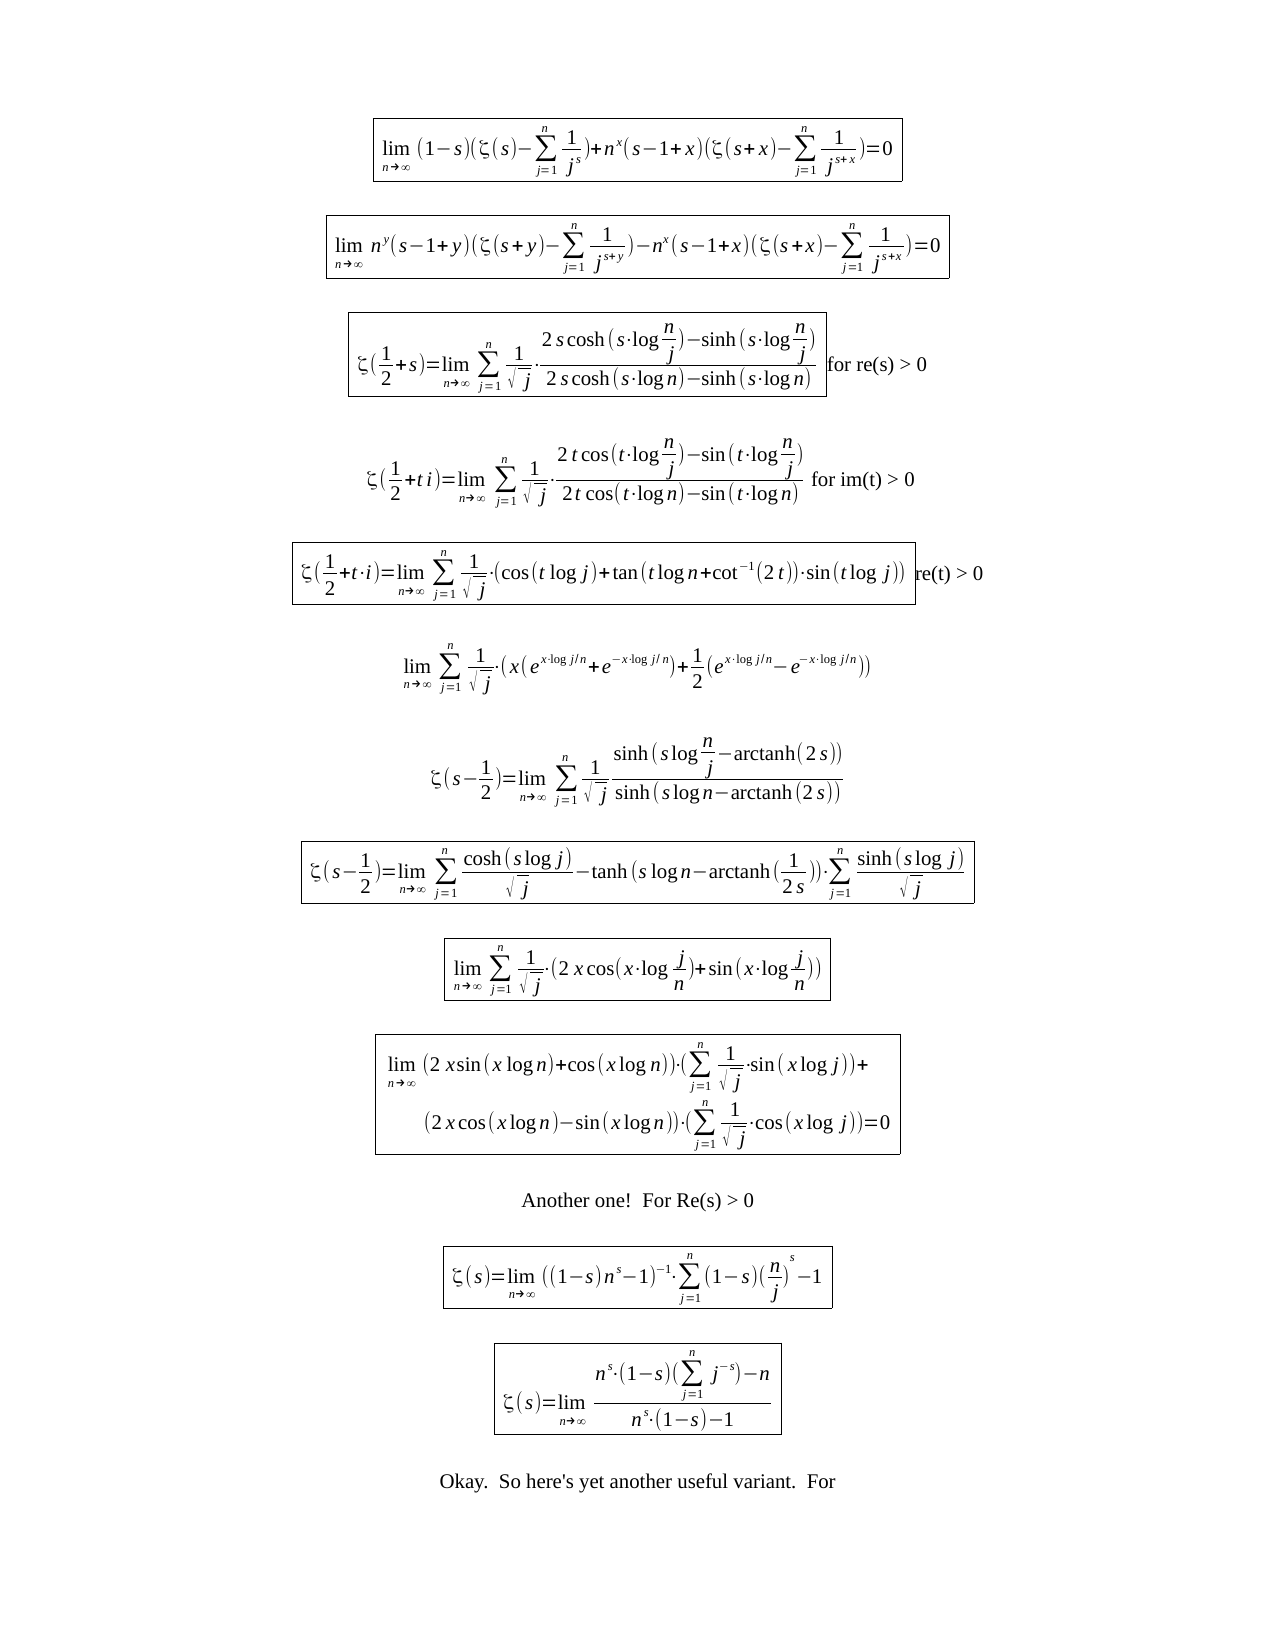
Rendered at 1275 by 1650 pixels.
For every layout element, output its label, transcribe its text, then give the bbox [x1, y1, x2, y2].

text for re(s) > 0 [118, 312, 348, 396]
text re(t) > 0 [916, 542, 1157, 604]
text for re(s) > 0 [827, 312, 1157, 396]
text Okay. So here's yet another useful variant. For [118, 1469, 1157, 1493]
text re(t) > 0 [118, 542, 292, 604]
text re(t) > 0 [293, 543, 915, 604]
text for im(t) > 0 [118, 430, 1157, 508]
text Another one! For Re(s) > 0 [118, 1188, 1157, 1212]
text for re(s) > 0 [349, 313, 826, 396]
